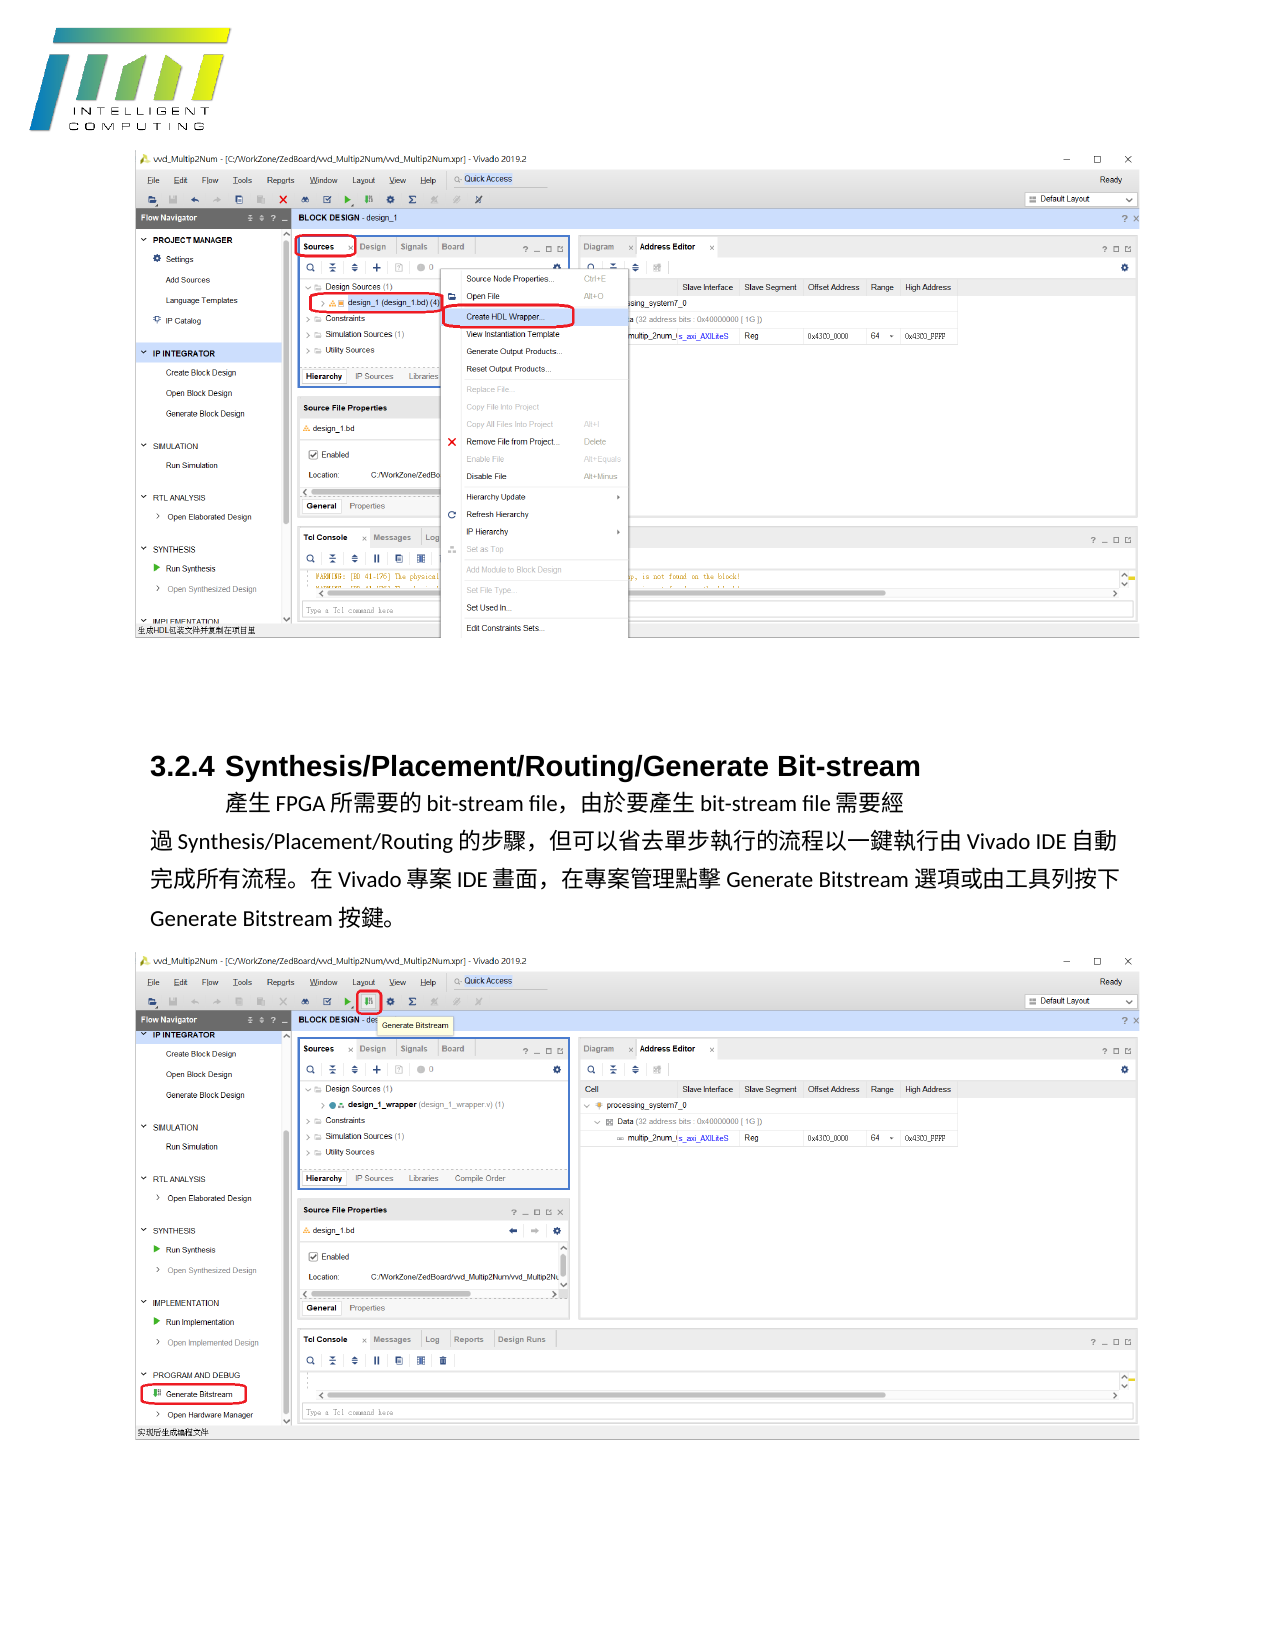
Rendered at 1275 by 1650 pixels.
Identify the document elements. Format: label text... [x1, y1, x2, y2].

text 產生FPGA所需要的bit-stream file，由於要產生bit-stream file需要經過Synthesis/Placement/Routing的步驟，但可以省去單步執行的流程以一鍵執行由Vivado IDE自動完成所有流程。在Vivado專案IDE畫面，在專案管理點擊Generate Bitstream選項或由工具列按下Generate Bitstream按鍵。 [150, 785, 1125, 933]
subtitle 3.2.4 Synthesis/Placement/Routing/Generate Bit-stream [150, 749, 1125, 783]
